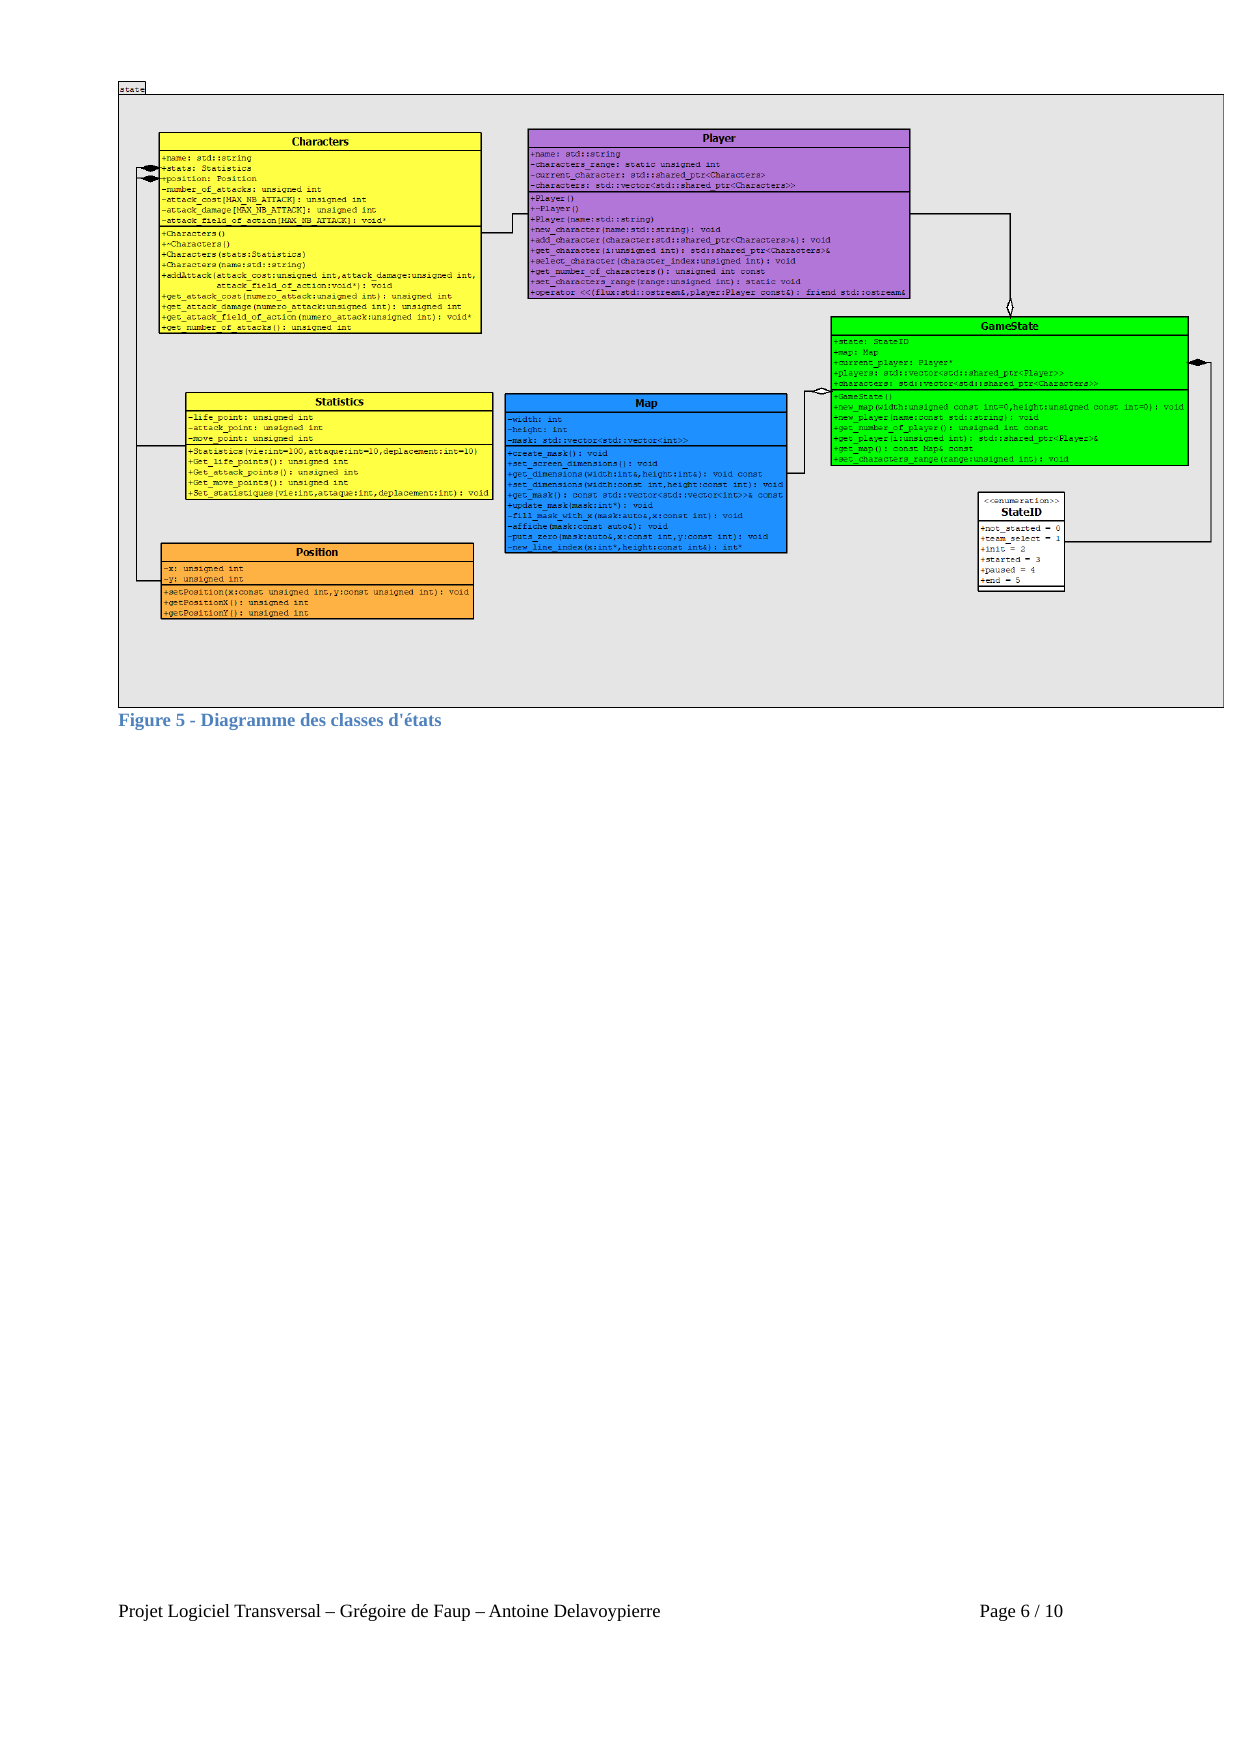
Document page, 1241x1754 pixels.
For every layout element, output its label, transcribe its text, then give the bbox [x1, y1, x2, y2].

picture [118, 75, 1224, 709]
text Figure 5 - Diagramme des classes d'états [118, 709, 1122, 730]
